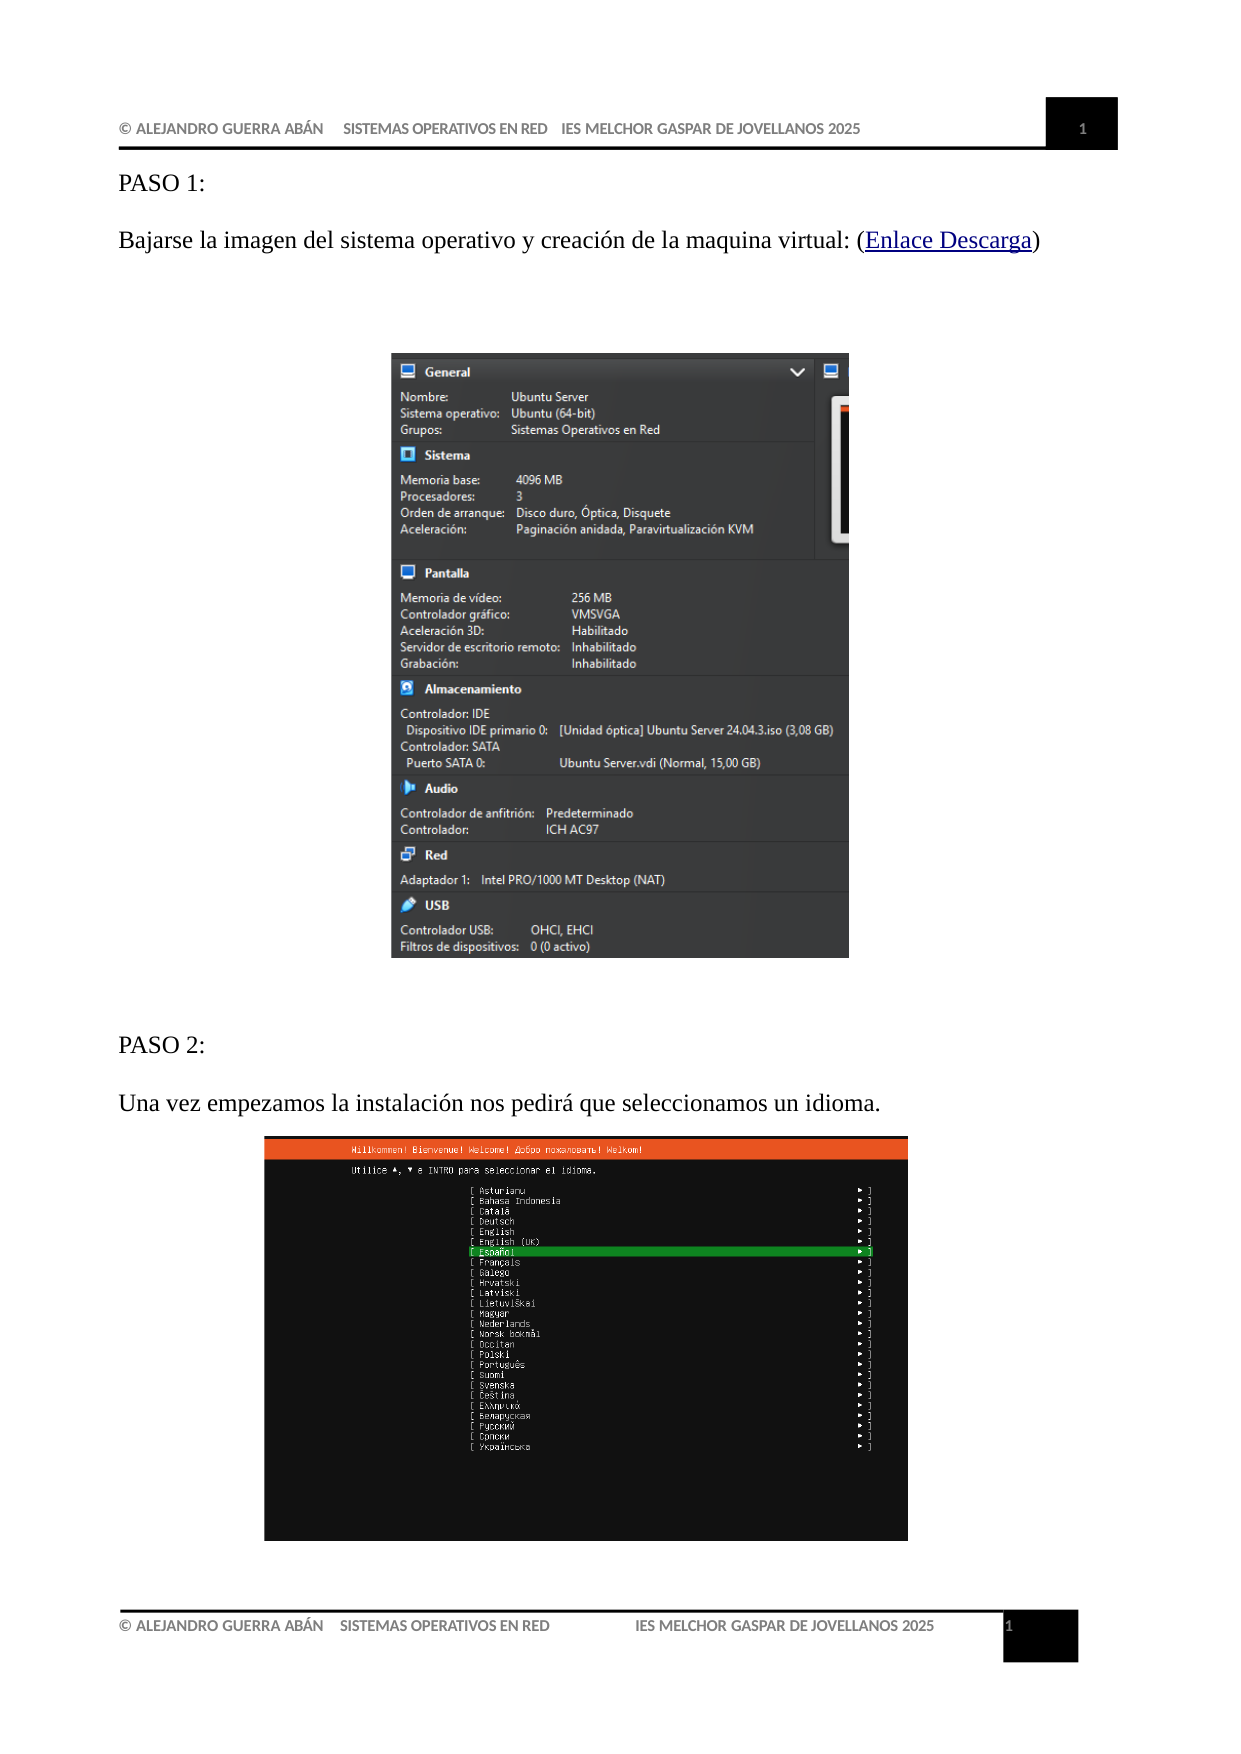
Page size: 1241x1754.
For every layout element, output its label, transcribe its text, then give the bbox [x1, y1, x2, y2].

picture [391, 353, 849, 958]
text PASO 2: [118, 1030, 1122, 1059]
text Una vez empezamos la instalación nos pedirá que seleccionamos un idioma. [118, 1088, 1122, 1117]
text PASO 1: [118, 168, 1122, 197]
picture [264, 1136, 908, 1541]
text Bajarse la imagen del sistema operativo y creación de la maquina virtual: (Enlace Descarga) [118, 225, 1122, 254]
